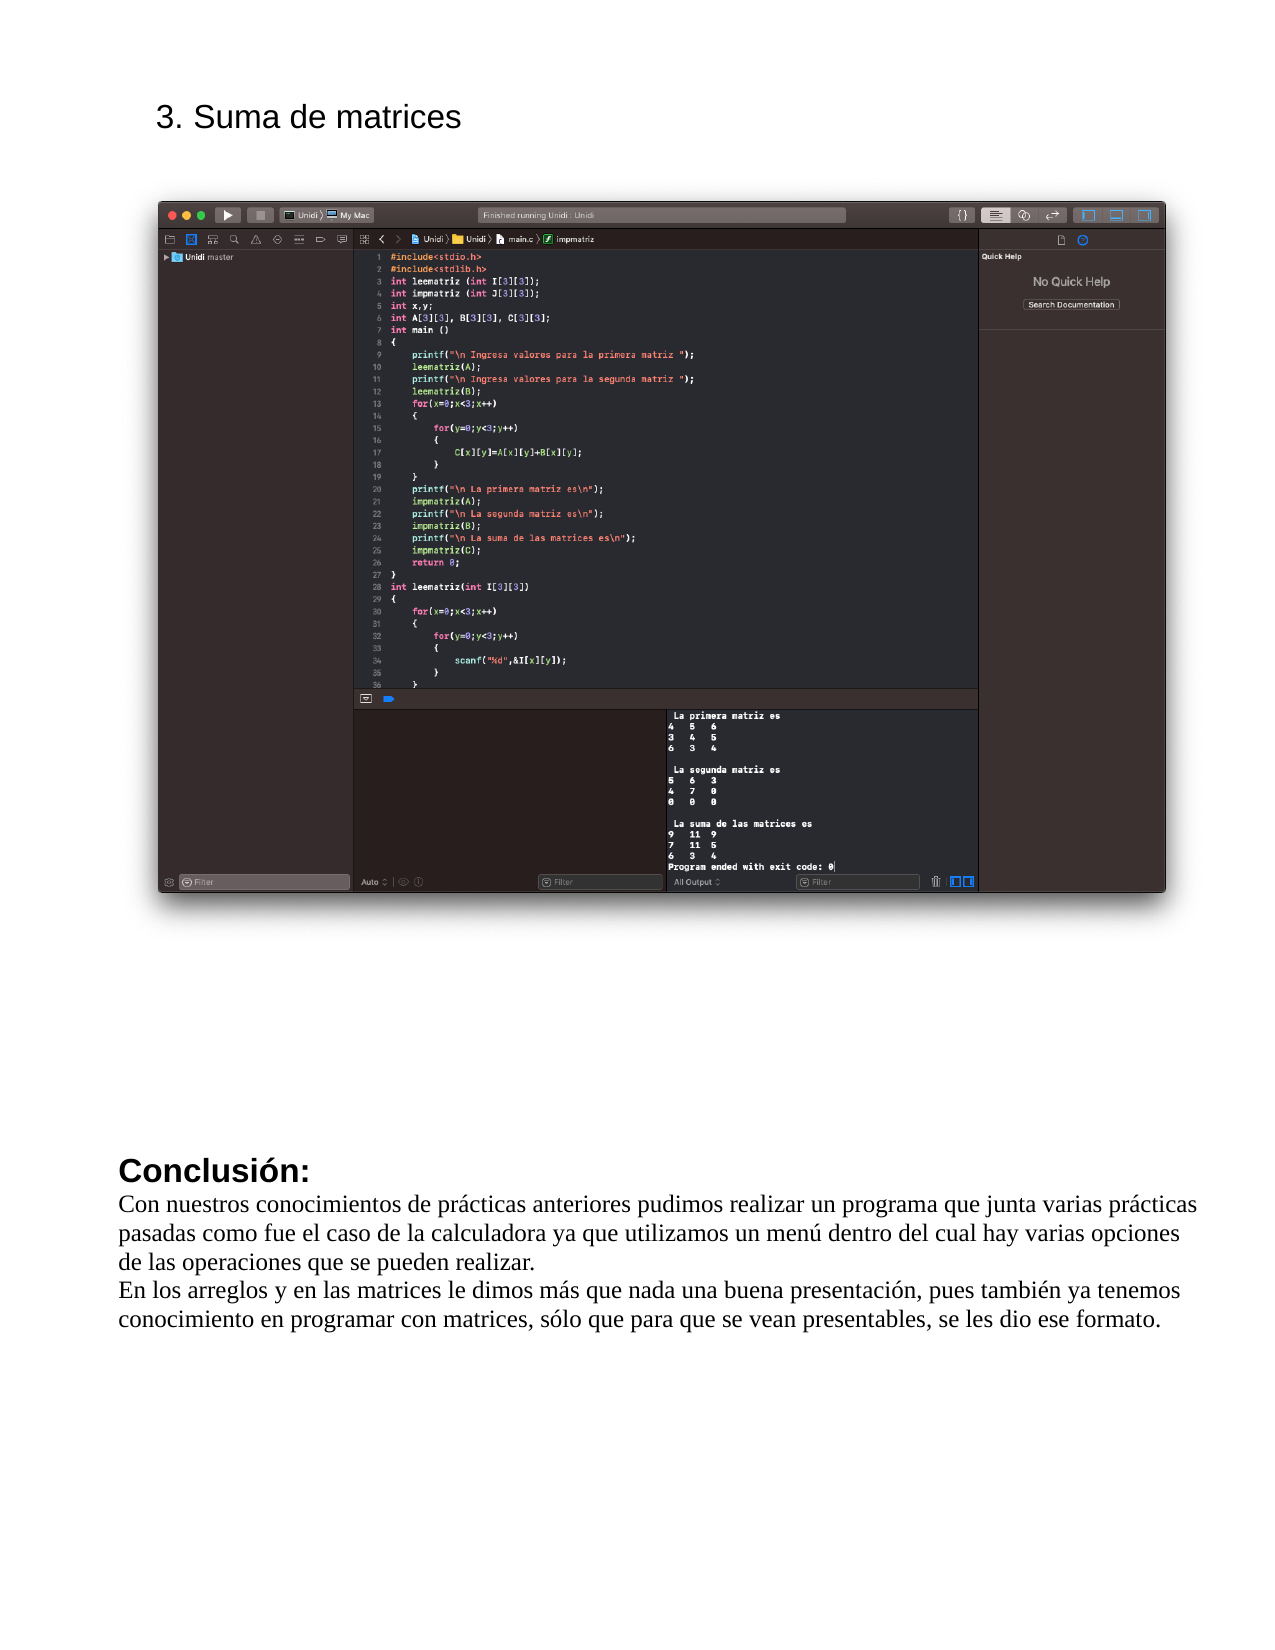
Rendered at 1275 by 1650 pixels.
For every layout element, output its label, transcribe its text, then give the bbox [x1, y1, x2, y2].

text Con nuestros conocimientos de prácticas anteriores pudimos realizar un programa que junta varias prácticas pasadas como fue el caso de la calculadora ya que utilizamos un menú dentro del cual hay varias opciones de las operaciones que se pueden realizar. [118, 1189, 1205, 1276]
text Conclusión: [118, 1151, 1205, 1189]
text En los arreglos y en las matrices le dimos más que nada una buena presentación, pues también ya tenemos conocimiento en programar con matrices, sólo que para que se vean presentables, se les dio ese formato. [118, 1276, 1205, 1333]
list Suma de matrices [156, 98, 1205, 136]
